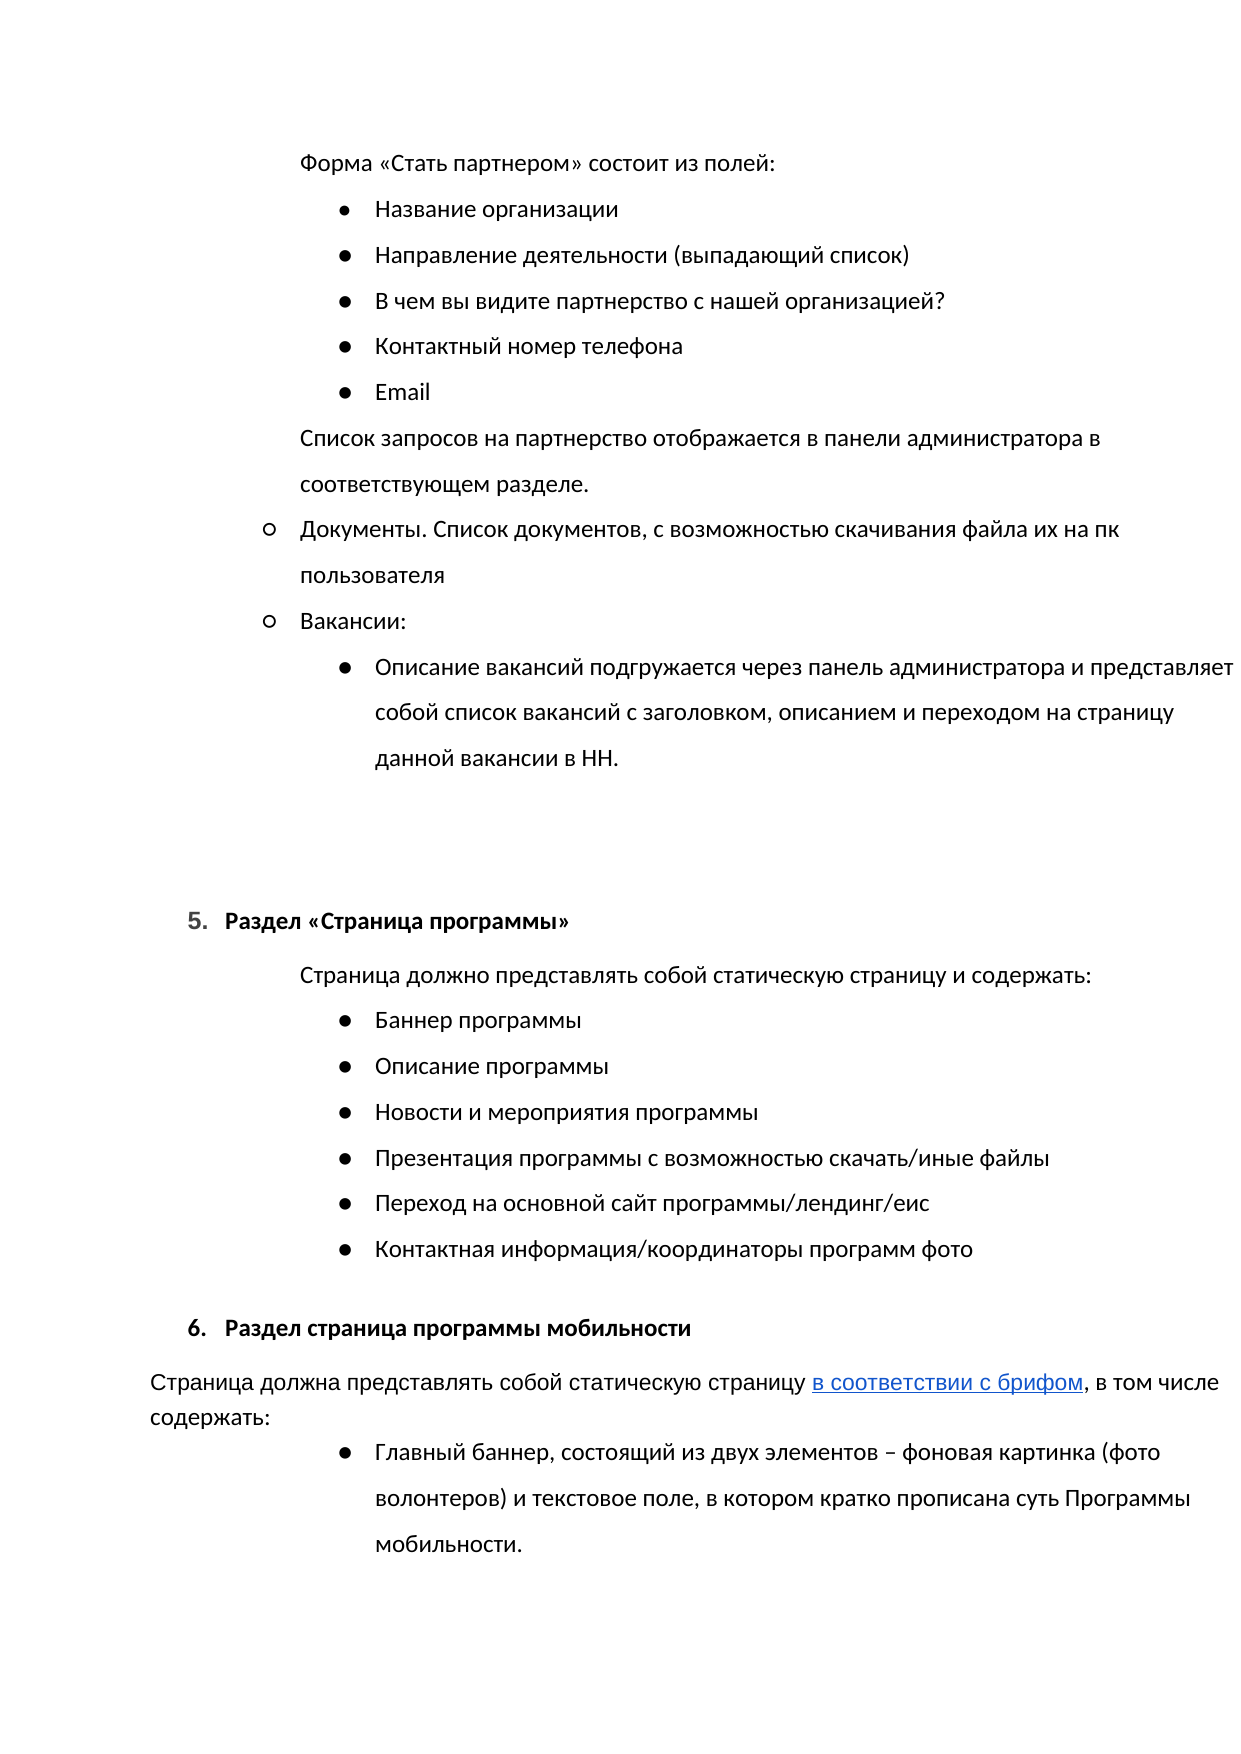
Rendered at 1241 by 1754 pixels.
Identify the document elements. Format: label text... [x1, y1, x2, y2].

list Презентация программы с возможностью скачать/иные файлы [337, 1142, 1240, 1172]
list Новости и мероприятия программы [337, 1096, 1240, 1127]
list В чем вы видите партнерство с нашей организацией? [337, 285, 1240, 315]
list Email [337, 376, 1240, 407]
text Страница должно представлять собой статическую страницу и содержать: [300, 959, 1240, 989]
list Описание программы [337, 1050, 1240, 1081]
list Главный баннер, состоящий из двух элементов – фоновая картинка (фото волонтеров) и текстовое поле, в котором кратко прописана суть Программы мобильности. [337, 1436, 1240, 1558]
text Форма «Стать партнером» состоит из полей: [300, 148, 1240, 178]
subtitle Раздел страница программы мобильности [187, 1312, 1240, 1343]
list Документы. Список документов, с возможностью скачивания файла их на пк пользователя [262, 513, 1240, 590]
list Название организации [337, 193, 1240, 224]
text Список запросов на партнерство отображается в панели администратора в соответствующем разделе. [300, 422, 1240, 498]
list Описание вакансий подгружается через панель администратора и представляет собой список вакансий с заголовком, описанием и переходом на страницу данной вакансии в HH. [337, 651, 1240, 773]
subtitle Раздел «Страница программы» [187, 905, 1240, 935]
text Страница должна представлять собой статическую страницу в соответствии с брифом, в том числе содержать: [150, 1366, 1240, 1432]
list Баннер программы [337, 1004, 1240, 1035]
list Контактный номер телефона [337, 331, 1240, 361]
list Вакансии: [262, 605, 1240, 635]
list Контактная информация/координаторы программ фото [337, 1233, 1240, 1264]
list Переход на основной сайт программы/лендинг/еис [337, 1187, 1240, 1218]
list Направление деятельности (выпадающий список) [337, 239, 1240, 269]
